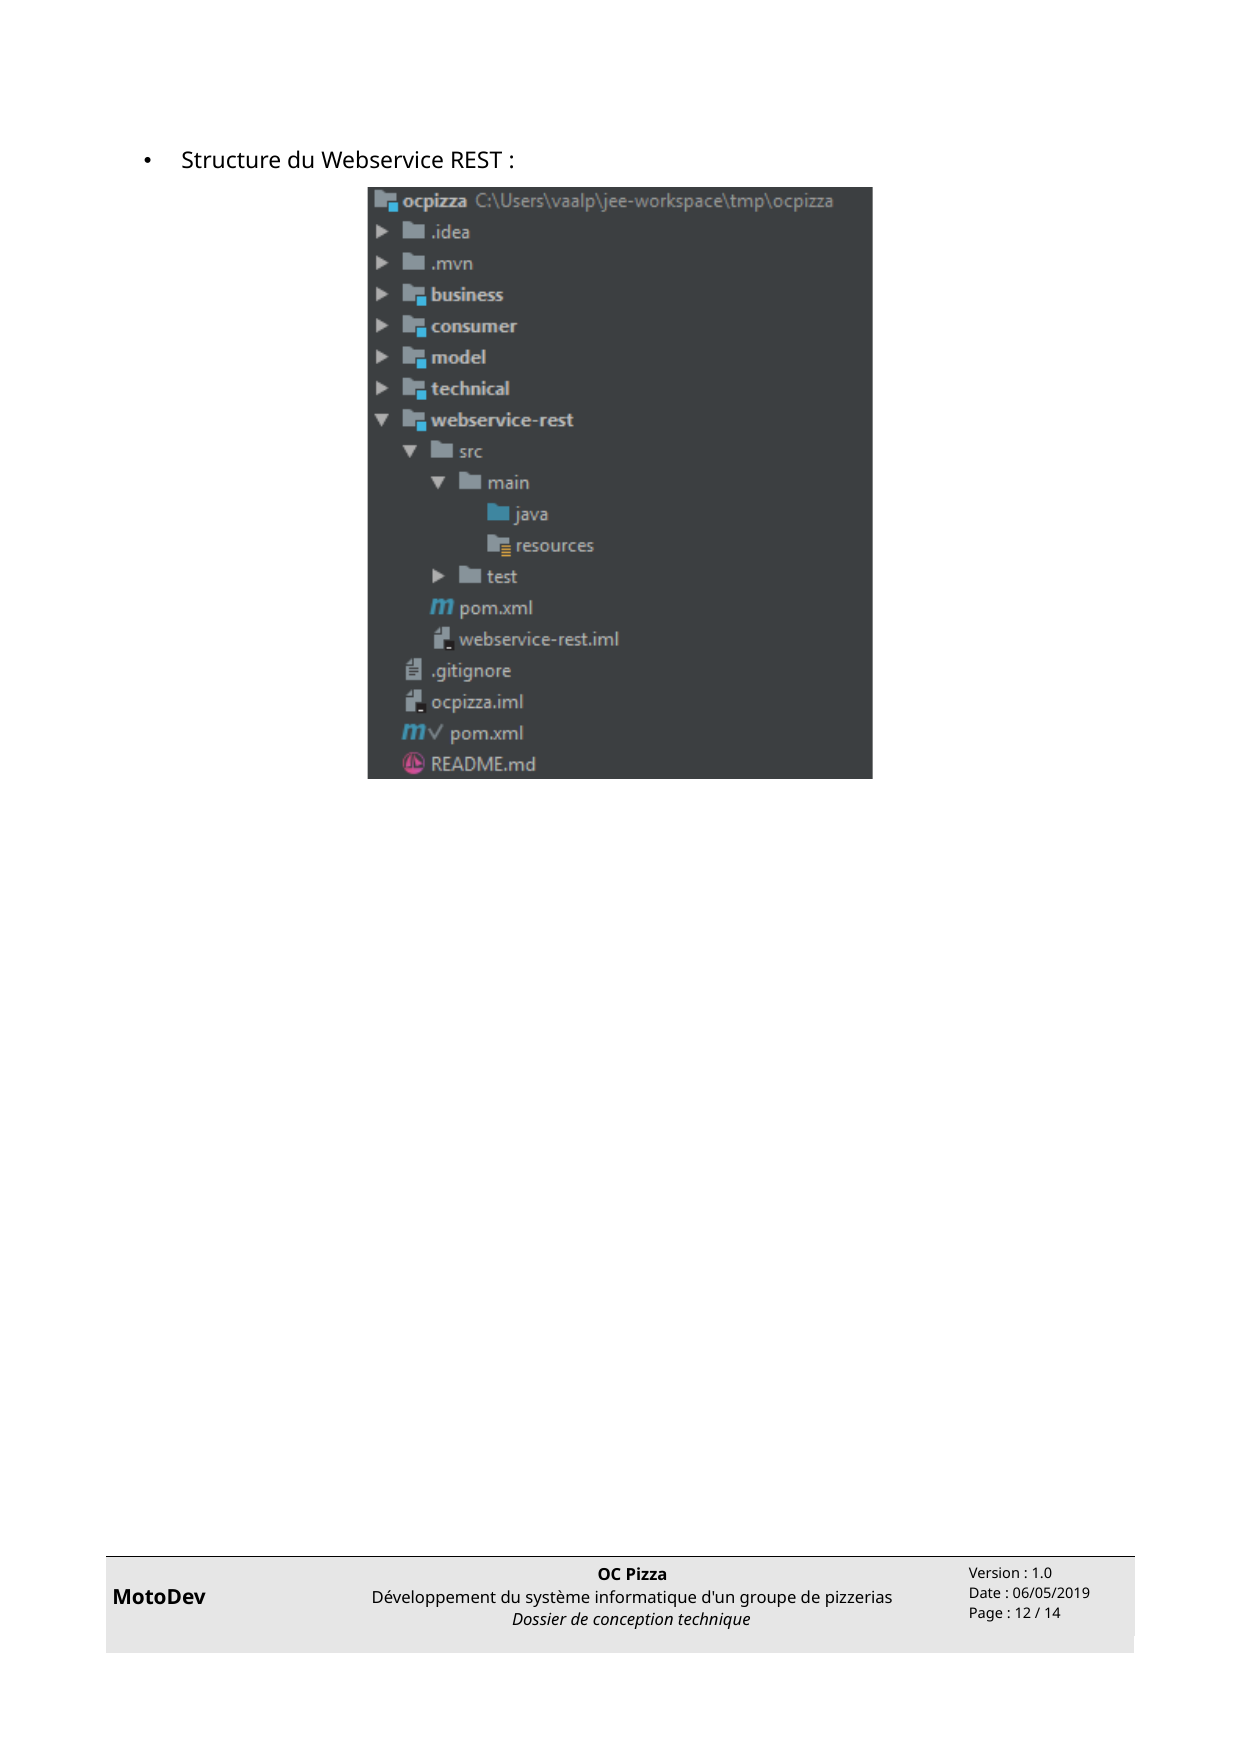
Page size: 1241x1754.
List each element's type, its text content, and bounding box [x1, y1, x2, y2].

picture [367, 187, 873, 779]
list Structure du Webservice REST : [144, 144, 1134, 175]
